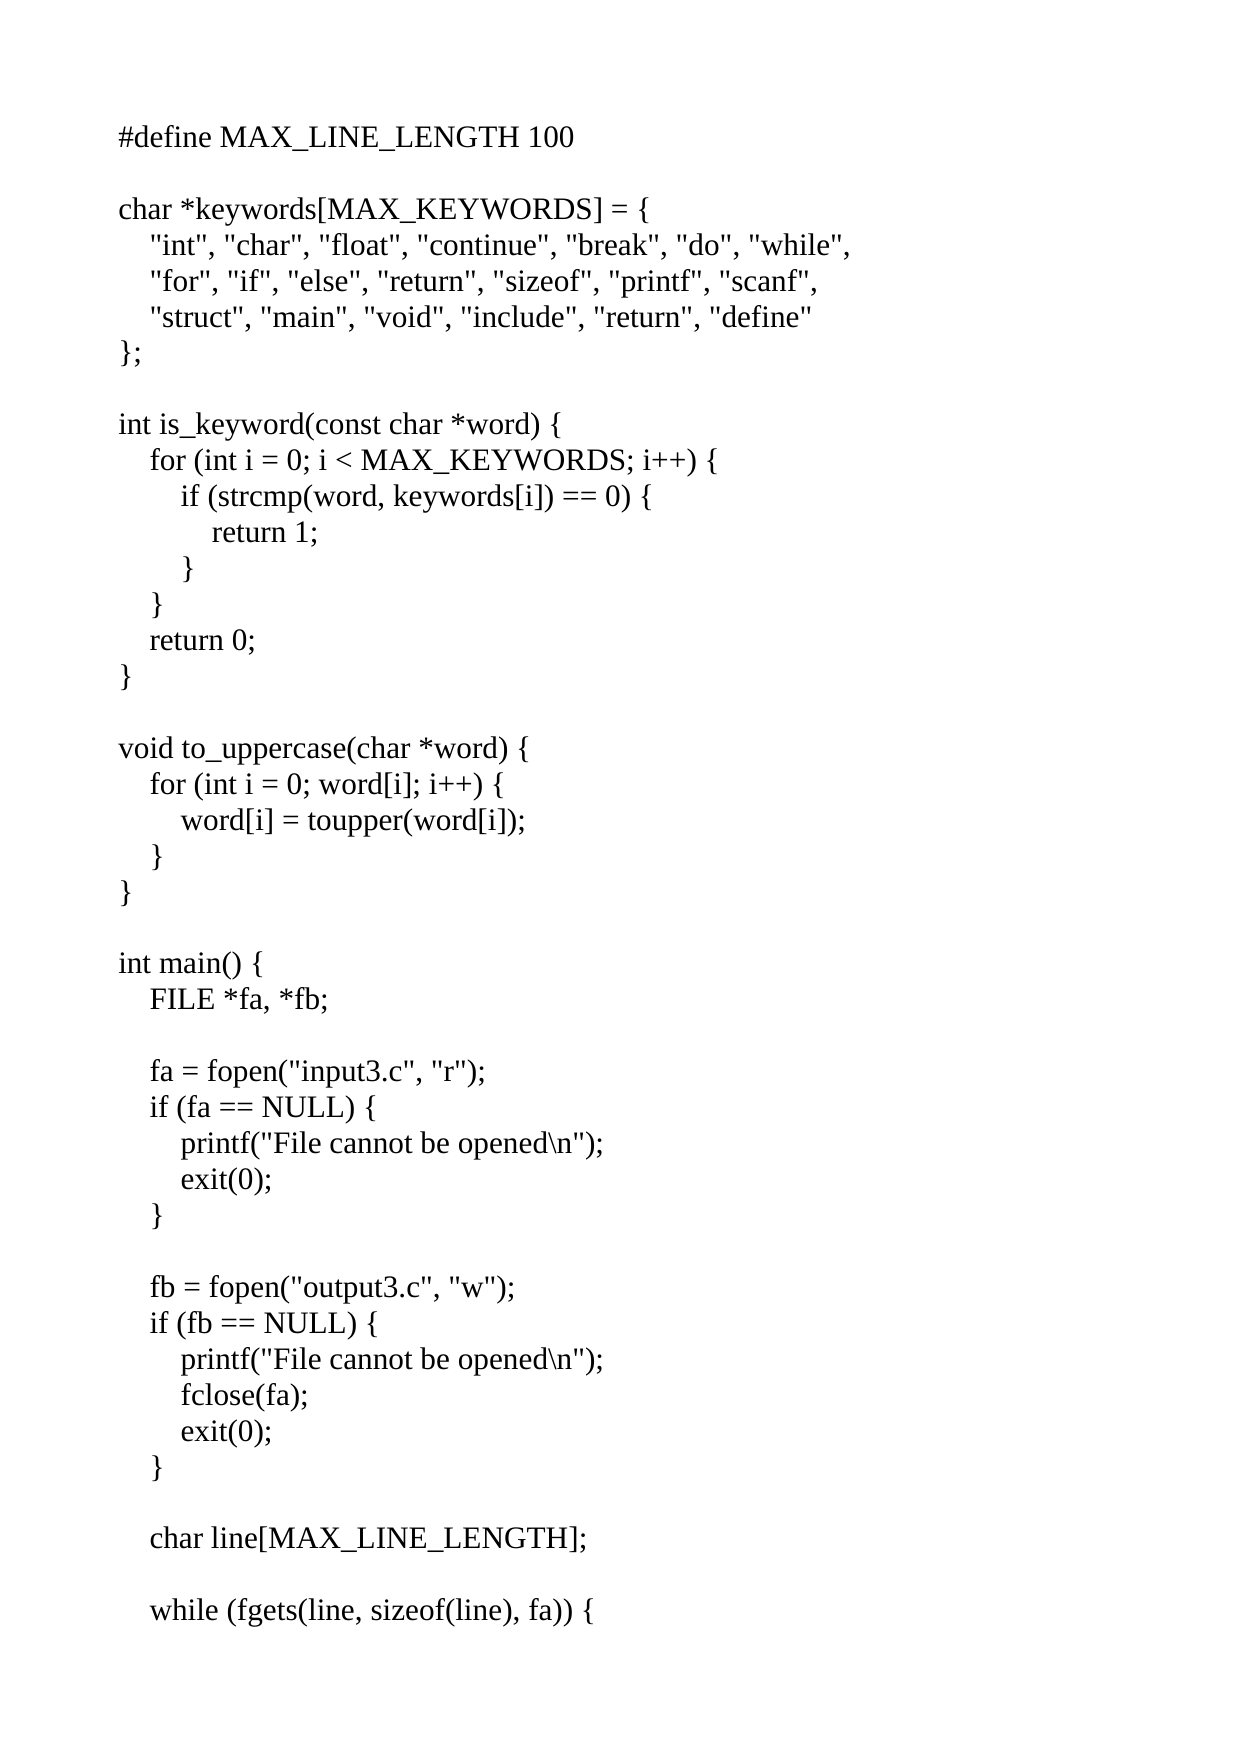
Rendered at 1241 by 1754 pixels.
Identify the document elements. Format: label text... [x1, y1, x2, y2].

text "struct", "main", "void", "include", "return", "define" [118, 298, 1122, 334]
text } [118, 1196, 1122, 1232]
text exit(0); [118, 1412, 1122, 1448]
text if (fb == NULL) { [118, 1304, 1122, 1340]
text void to_uppercase(char *word) { [118, 729, 1122, 765]
text } [118, 837, 1122, 873]
text } [118, 657, 1122, 693]
text for (int i = 0; word[i]; i++) { [118, 765, 1122, 801]
text fclose(fa); [118, 1376, 1122, 1412]
text for (int i = 0; i < MAX_KEYWORDS; i++) { [118, 442, 1122, 477]
text return 0; [118, 621, 1122, 657]
text return 1; [118, 513, 1122, 549]
text fa = fopen("input3.c", "r"); [118, 1052, 1122, 1088]
text char *keywords[MAX_KEYWORDS] = { [118, 190, 1122, 226]
text exit(0); [118, 1160, 1122, 1196]
text if (fa == NULL) { [118, 1088, 1122, 1124]
text printf("File cannot be opened\n"); [118, 1124, 1122, 1160]
text FILE *fa, *fb; [118, 981, 1122, 1017]
text int main() { [118, 945, 1122, 981]
text }; [118, 334, 1122, 370]
text char line[MAX_LINE_LENGTH]; [118, 1520, 1122, 1556]
text if (strcmp(word, keywords[i]) == 0) { [118, 477, 1122, 513]
text } [118, 873, 1122, 909]
text "for", "if", "else", "return", "sizeof", "printf", "scanf", [118, 262, 1122, 298]
text word[i] = toupper(word[i]); [118, 801, 1122, 837]
text "int", "char", "float", "continue", "break", "do", "while", [118, 226, 1122, 262]
text } [118, 549, 1122, 585]
text fb = fopen("output3.c", "w"); [118, 1268, 1122, 1304]
text } [118, 585, 1122, 621]
text while (fgets(line, sizeof(line), fa)) { [118, 1592, 1122, 1627]
text } [118, 1448, 1122, 1484]
text printf("File cannot be opened\n"); [118, 1340, 1122, 1376]
text #define MAX_LINE_LENGTH 100 [118, 118, 1122, 154]
text int is_keyword(const char *word) { [118, 406, 1122, 442]
